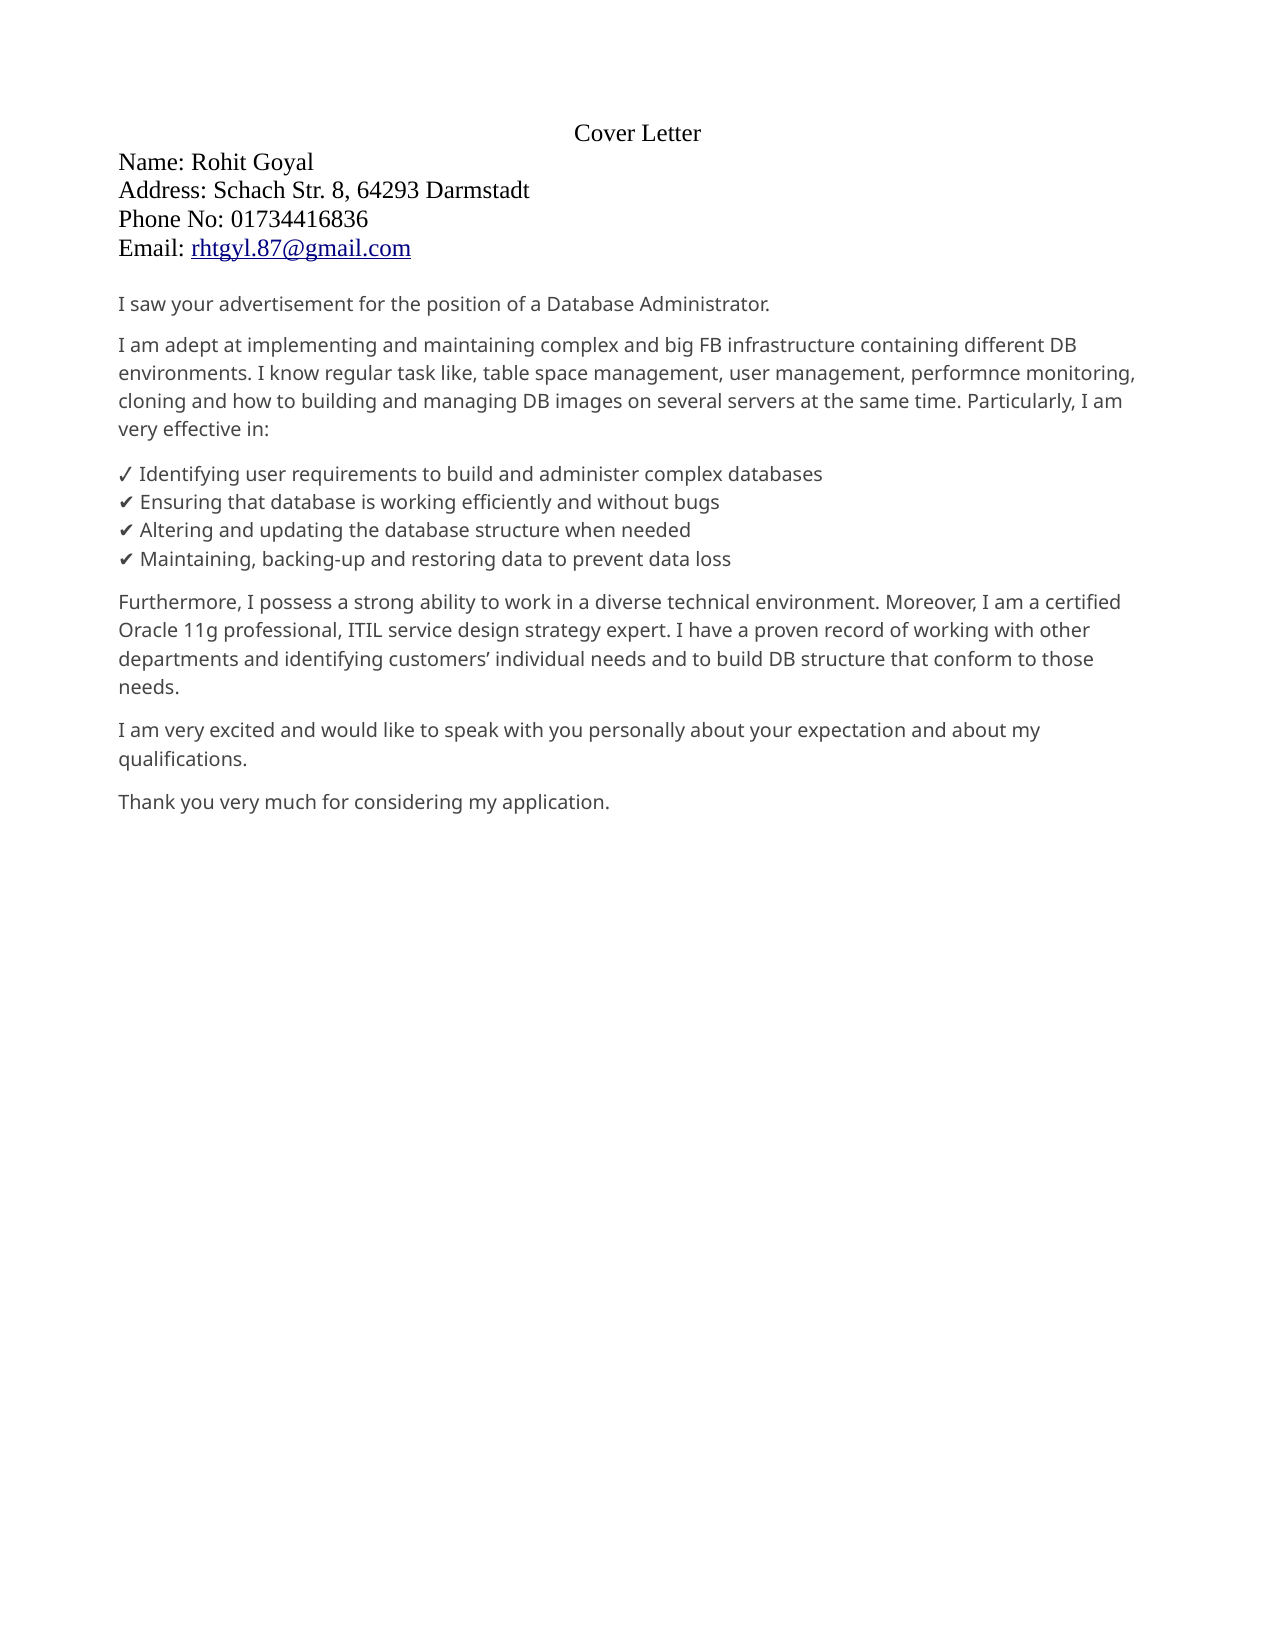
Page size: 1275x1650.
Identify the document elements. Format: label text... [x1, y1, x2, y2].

text Address: Schach Str. 8, 64293 Darmstadt [118, 176, 1157, 204]
text Email: rhtgyl.87@gmail.com [118, 233, 1157, 262]
text Furthermore, I possess a strong ability to work in a diverse technical environment. Moreover, I am a certified Oracle 11g professional, ITIL service design strategy expert. I have a proven record of working with other departments and identifying customers’ individual needs and to build DB structure that conform to those needs. [118, 587, 1157, 700]
text I am very excited and would like to speak with you personally about your expectation and about my qualifications. [118, 716, 1157, 772]
text Name: Rohit Goyal [118, 147, 1157, 176]
text Phone No: 01734416836 [118, 204, 1157, 233]
text Thank you very much for considering my application. [118, 787, 1157, 816]
text ✔ Identifying user requirements to build and administer complex databases ✔ Ensuring that database is working efficiently and without bugs ✔ Altering and updating the database structure when needed ✔ Maintaining, backing-up and restoring data to prevent data loss [118, 458, 1157, 572]
text I saw your advertisement for the position of a Database Administrator. [118, 291, 1157, 318]
text Cover Letter [118, 118, 1157, 147]
text I am adept at implementing and maintaining complex and big FB infrastructure containing different DB environments. I know regular task like, table space management, user management, performnce monitoring, cloning and how to building and managing DB images on several servers at the same time. Particularly, I am very effective in: [118, 330, 1157, 443]
